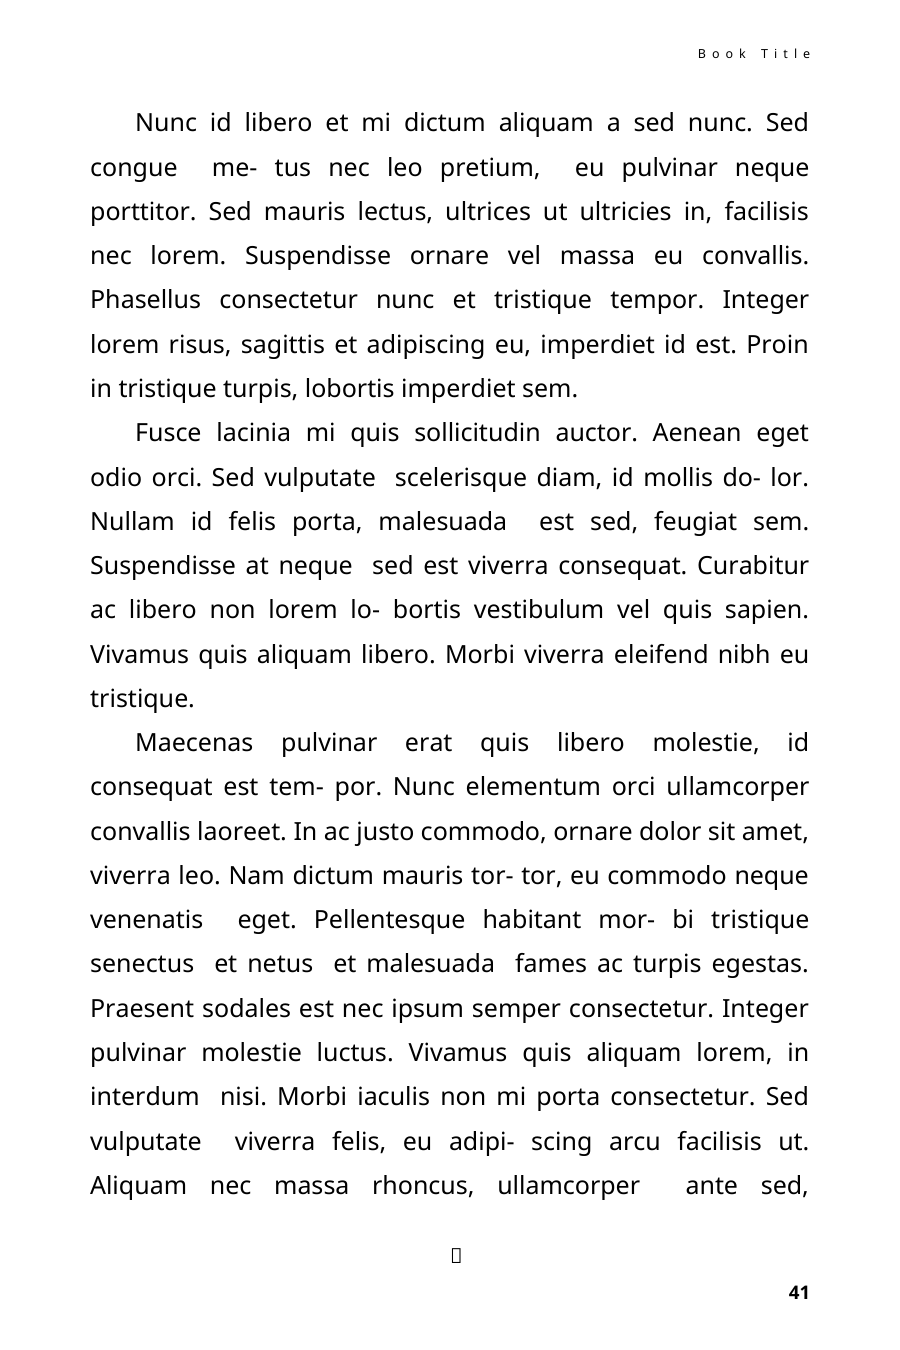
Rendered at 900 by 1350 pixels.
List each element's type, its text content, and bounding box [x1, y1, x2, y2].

text Nunc id libero et mi dictum aliquam a sed nunc. Sed congue me- tus nec leo pretium, eu pulvinar neque porttitor. Sed mauris lectus, ultrices ut ultricies in, facilisis nec lorem. Suspendisse ornare vel massa eu convallis. Phasellus consectetur nunc et tristique tempor. Integer lorem risus, sagittis et adipiscing eu, imperdiet id est. Proin in tristique turpis, lobortis imperdiet sem. [90, 105, 810, 405]
text Maecenas pulvinar erat quis libero molestie, id consequat est tem- por. Nunc elementum orci ullamcorper convallis laoreet. In ac justo commodo, ornare dolor sit amet, viverra leo. Nam dictum mauris tor- tor, eu commodo neque venenatis eget. Pellentesque habitant mor- bi tristique senectus et netus et malesuada fames ac turpis egestas. Praesent sodales est nec ipsum semper consectetur. Integer pulvinar molestie luctus. Vivamus quis aliquam lorem, in interdum nisi. Morbi iaculis non mi porta consectetur. Sed vulputate viverra felis, eu adipi- scing arcu facilisis ut. Aliquam nec massa rhoncus, ullamcorper ante sed, [90, 725, 810, 1202]
text Fusce lacinia mi quis sollicitudin auctor. Aenean eget odio orci. Sed vulputate scelerisque diam, id mollis do- lor. Nullam id felis porta, malesuada est sed, feugiat sem. Suspendisse at neque sed est viverra consequat. Curabitur ac libero non lorem lo- bortis vestibulum vel quis sapien. Vivamus quis aliquam libero. Morbi viverra eleifend nibh eu tristique. [90, 415, 810, 714]
